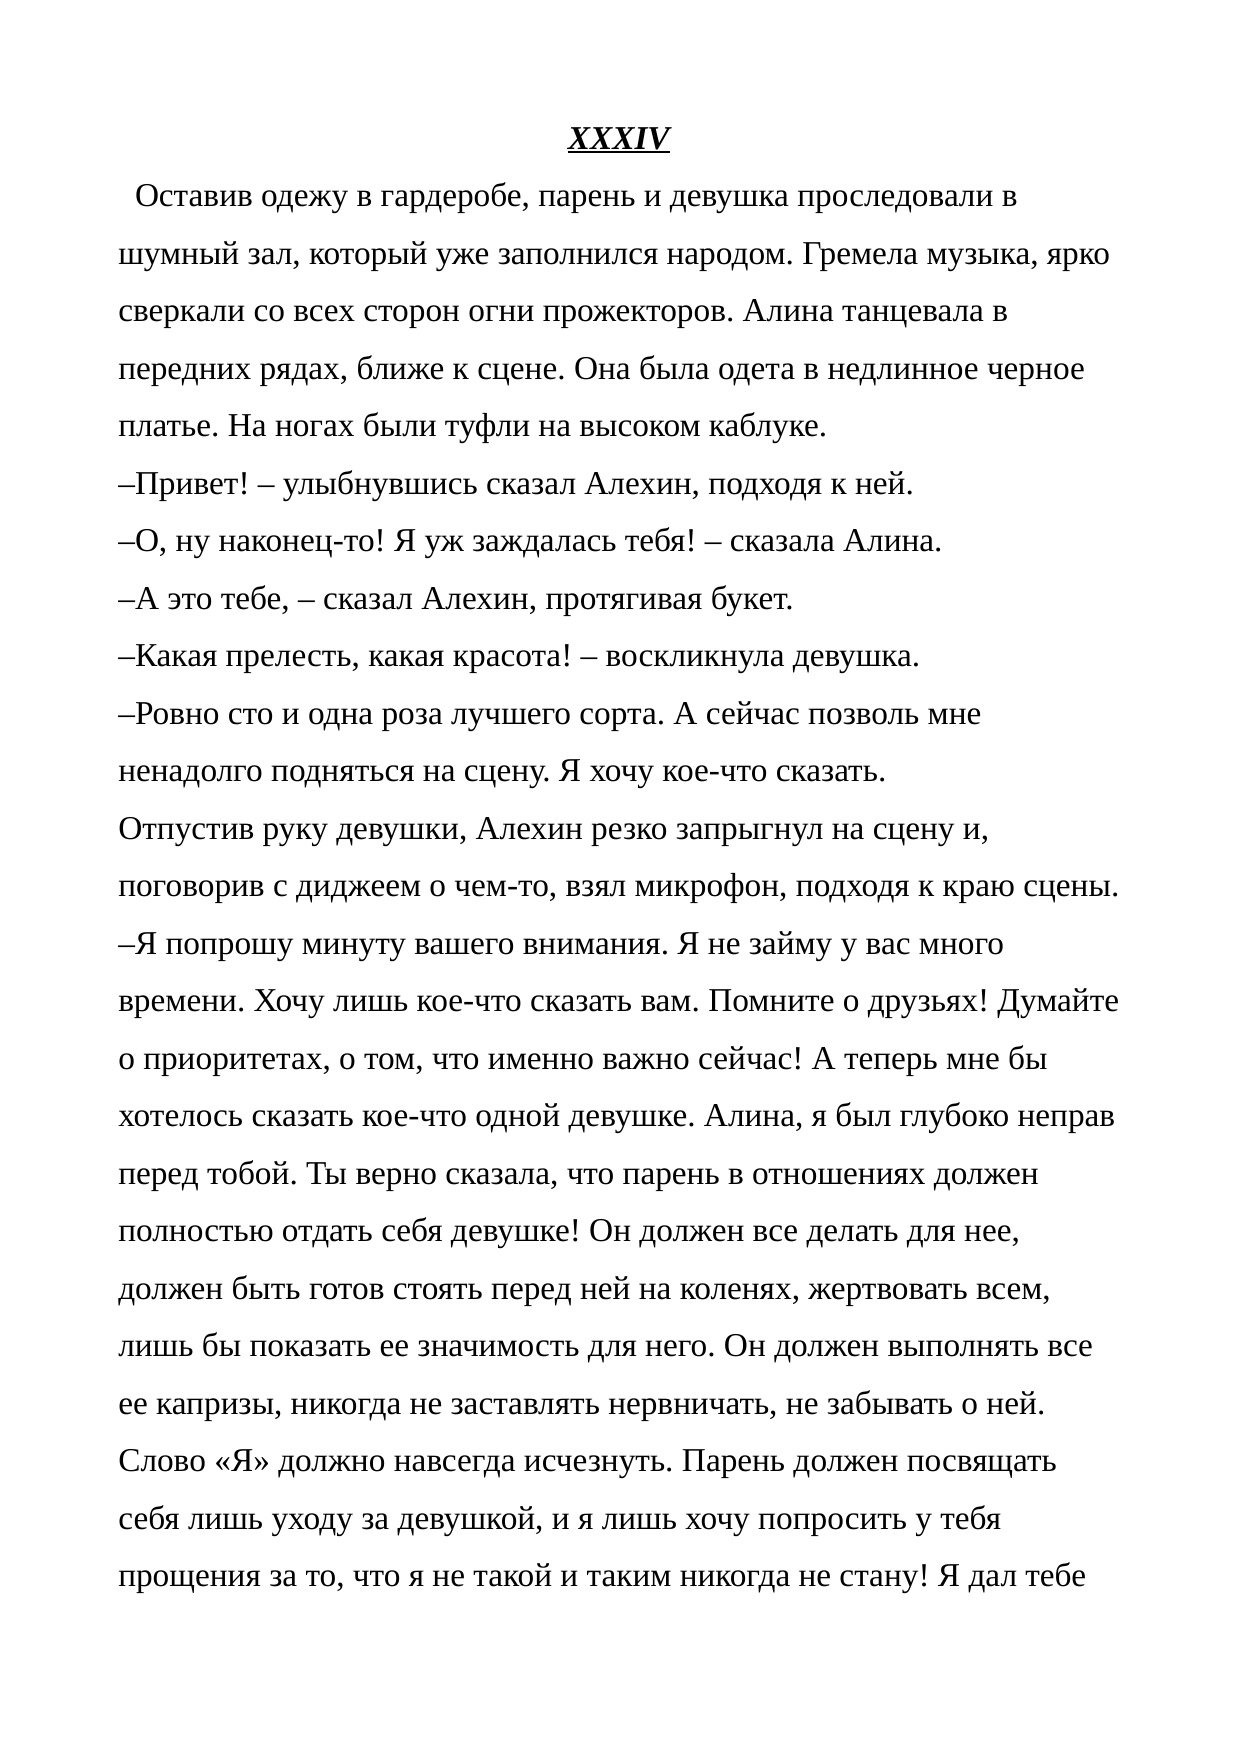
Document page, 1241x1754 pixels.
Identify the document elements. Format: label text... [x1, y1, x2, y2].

text –Какая прелесть, какая красота! – воскликнула девушка. [118, 636, 1122, 674]
text Оставив одежу в гардеробе, парень и девушка проследовали в шумный зал, который уже заполнился народом. Гремела музыка, ярко сверкали со всех сторон огни прожекторов. Алина танцевала в передних рядах, ближе к сцене. Она была одета в недлинное черное платье. На ногах были туфли на высоком каблуке. [118, 176, 1122, 444]
text –А это тебе, – сказал Алехин, протягивая букет. [118, 578, 1122, 616]
text –Ровно сто и одна роза лучшего сорта. А сейчас позволь мне ненадолго подняться на сцену. Я хочу кое-что сказать. [118, 693, 1122, 789]
text Отпустив руку девушки, Алехин резко запрыгнул на сцену и, поговорив с диджеем о чем-то, взял микрофон, подходя к краю сцены. [118, 808, 1122, 904]
text –Привет! – улыбнувшись сказал Алехин, подходя к ней. [118, 463, 1122, 501]
text XXXIV [118, 118, 1122, 156]
text –Я попрошу минуту вашего внимания. Я не займу у вас много времени. Хочу лишь кое-что сказать вам. Помните о друзьях! Думайте о приоритетах, о том, что именно важно сейчас! А теперь мне бы хотелось сказать кое-что одной девушке. Алина, я был глубоко неправ перед тобой. Ты верно сказала, что парень в отношениях должен полностью отдать себя девушке! Он должен все делать для нее, должен быть готов стоять перед ней на коленях, жертвовать всем, лишь бы показать ее значимость для него. Он должен выполнять все ее капризы, никогда не заставлять нервничать, не забывать о ней. Слово «Я» должно навсегда исчезнуть. Парень должен посвящать себя лишь уходу за девушкой, и я лишь хочу попросить у тебя прощения за то, что я не такой и таким никогда не стану! Я дал тебе [118, 923, 1122, 1594]
text –О, ну наконец-то! Я уж заждалась тебя! – сказала Алина. [118, 521, 1122, 559]
